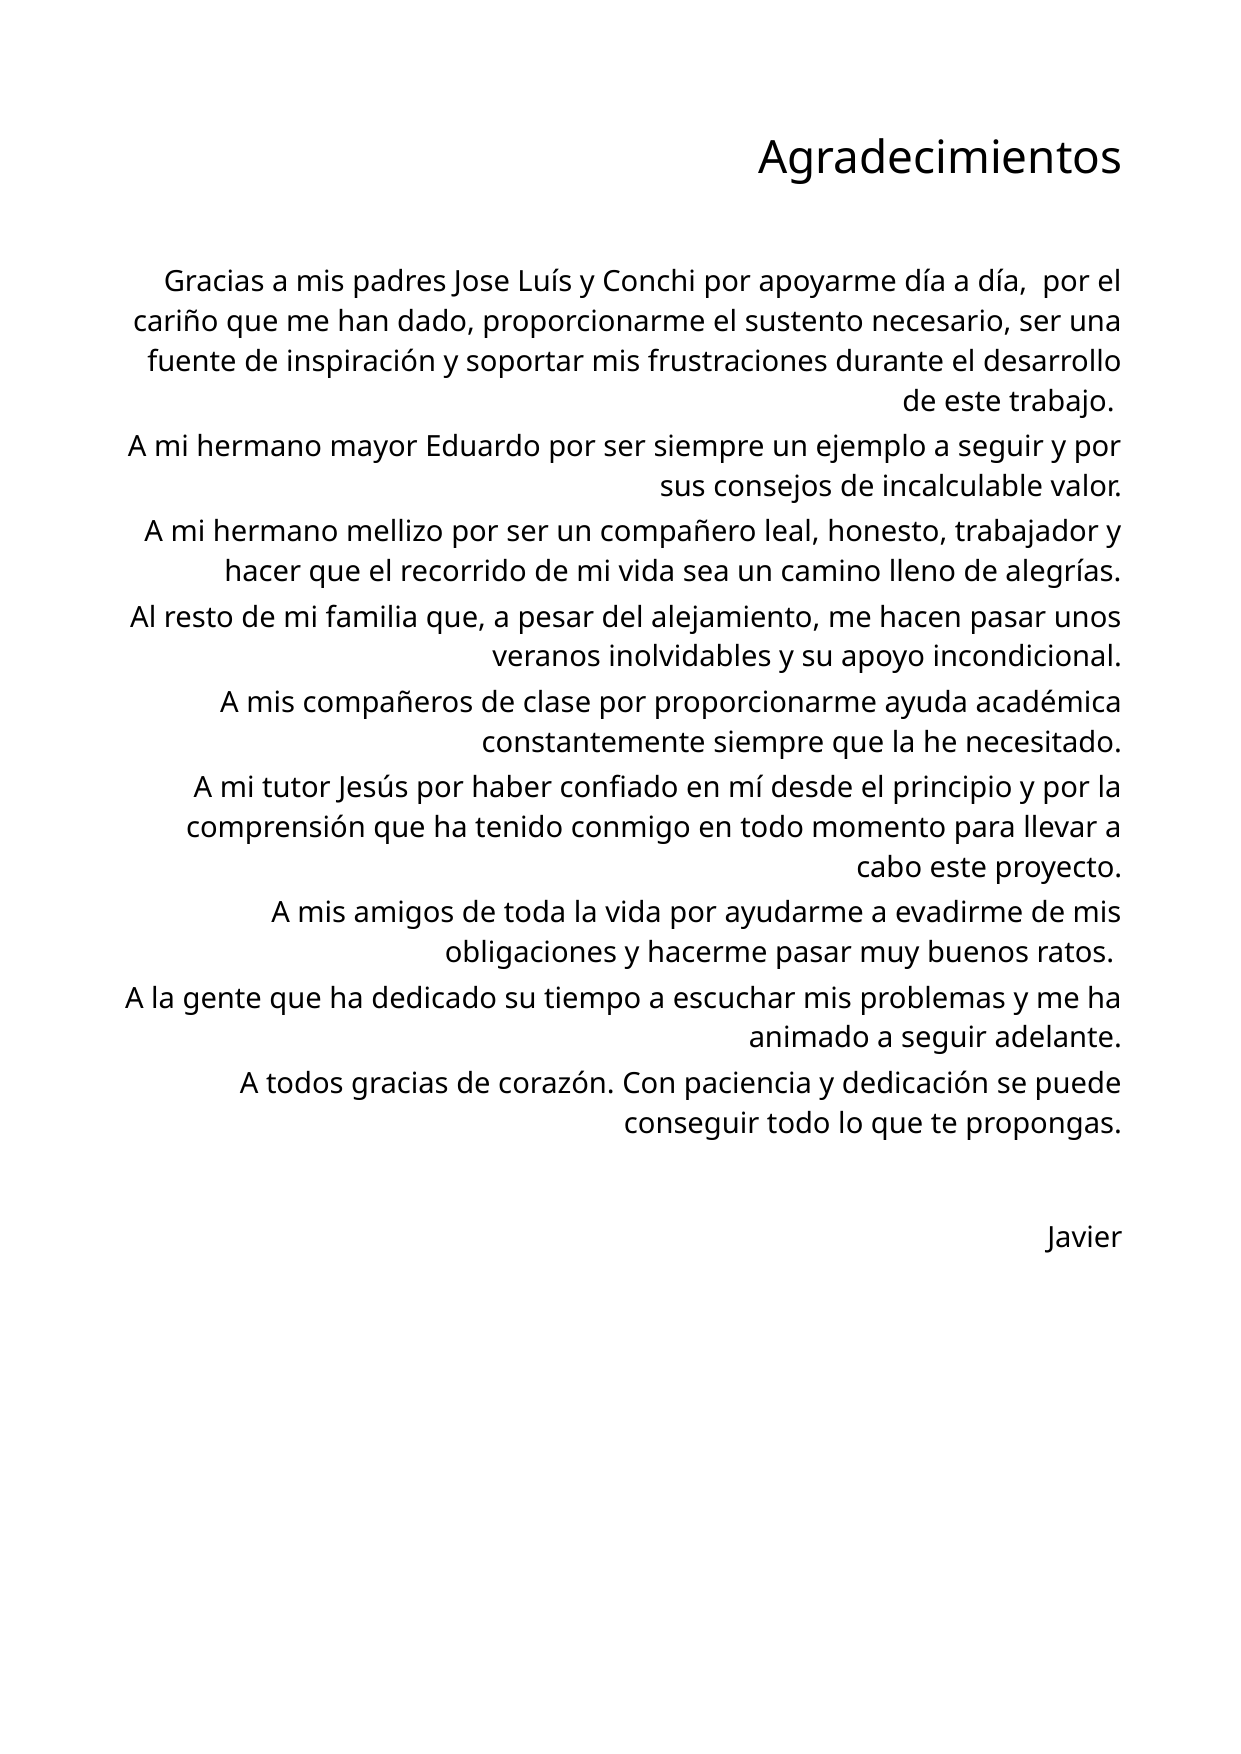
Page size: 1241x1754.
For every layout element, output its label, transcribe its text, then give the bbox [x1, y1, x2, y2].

text A todos gracias de corazón. Con paciencia y dedicación se puede conseguir todo lo que te propongas. [118, 1062, 1122, 1142]
text A la gente que ha dedicado su tiempo a escuchar mis problemas y me ha animado a seguir adelante. [118, 977, 1122, 1056]
text A mi hermano mellizo por ser un compañero leal, honesto, trabajador y hacer que el recorrido de mi vida sea un camino lleno de alegrías. [118, 511, 1122, 590]
text A mis compañeros de clase por proporcionarme ayuda académica constantemente siempre que la he necesitado. [118, 681, 1122, 761]
text A mis amigos de toda la vida por ayudarme a evadirme de mis obligaciones y hacerme pasar muy buenos ratos. [118, 892, 1122, 971]
text Gracias a mis padres Jose Luís y Conchi por apoyarme día a día, por el cariño que me han dado, proporcionarme el sustento necesario, ser una fuente de inspiración y soportar mis frustraciones durante el desarrollo de este trabajo. [118, 261, 1122, 419]
text Agradecimientos [118, 124, 1122, 186]
text Al resto de mi familia que, a pesar del alejamiento, me hacen pasar unos veranos inolvidables y su apoyo incondicional. [118, 596, 1122, 675]
text Javier [118, 1216, 1122, 1256]
text A mi tutor Jesús por haber confiado en mí desde el principio y por la comprensión que ha tenido conmigo en todo momento para llevar a cabo este proyecto. [118, 767, 1122, 886]
text A mi hermano mayor Eduardo por ser siempre un ejemplo a seguir y por sus consejos de incalculable valor. [118, 425, 1122, 505]
